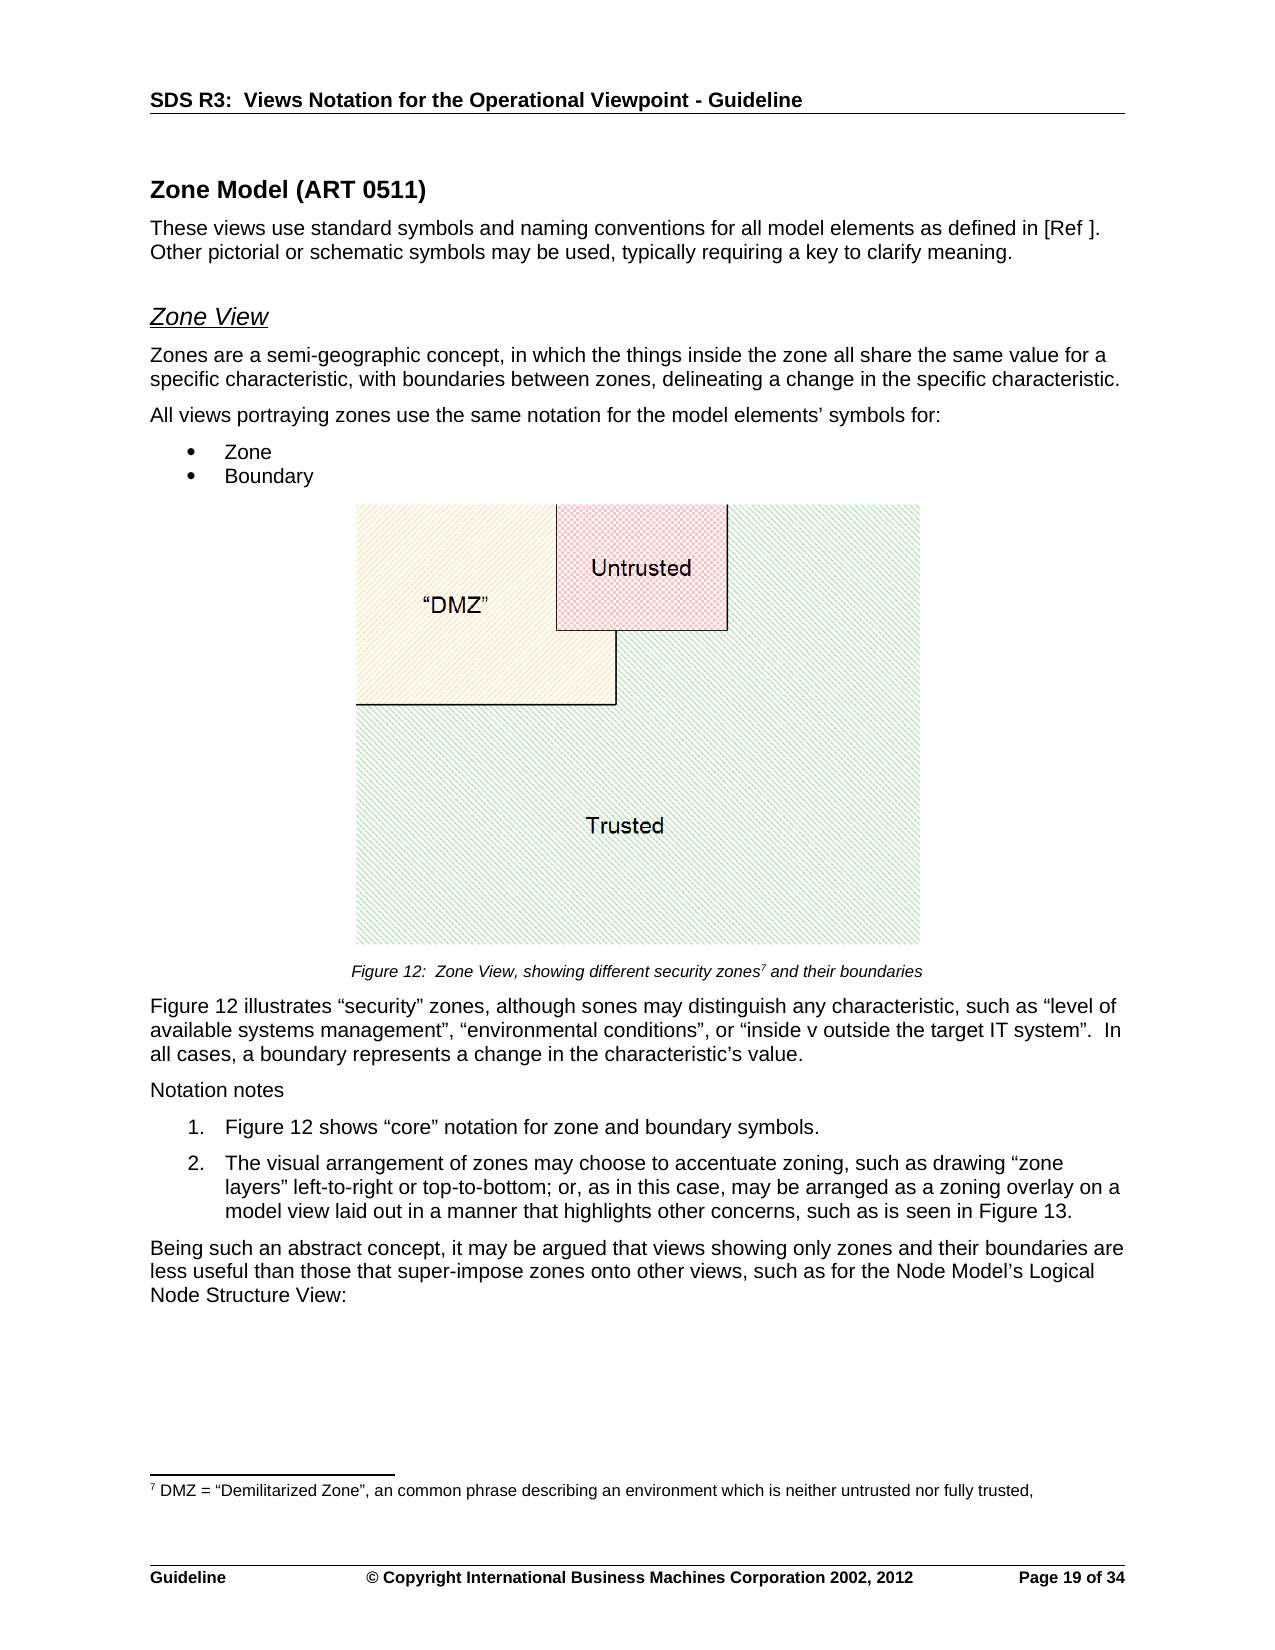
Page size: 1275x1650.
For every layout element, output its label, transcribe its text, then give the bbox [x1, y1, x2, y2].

list Figure 12 shows “core” notation for zone and boundary symbols. [187, 1114, 1125, 1138]
text Being such an abstract concept, it may be argued that views showing only zones and their boundaries are less useful than those that super-impose zones onto other views, such as for the Node Model’s Logical Node Structure View: [150, 1235, 1125, 1307]
text DMZ = “Demilitarized Zone”, an common phrase describing an environment which is neither untrusted nor fully trusted, [150, 1481, 1125, 1500]
text Notation notes [150, 1078, 1125, 1102]
text Figure 12: Zone View, showing different security zones and their boundaries [150, 962, 1125, 981]
text All views portraying zones use the same notation for the model elements’ symbols for: [150, 403, 1125, 427]
subtitle Zone View [150, 302, 1125, 330]
text Figure 12 illustrates “security” zones, although sones may distinguish any characteristic, such as “level of available systems management”, “environmental conditions”, or “inside v outside the target IT system”. In all cases, a boundary represents a change in the characteristic’s value. [150, 994, 1125, 1066]
list The visual arrangement of zones may choose to accentuate zoning, such as drawing “zone layers” left-to-right or top-to-bottom; or, as in this case, may be arranged as a zoning overlay on a model view laid out in a manner that highlights other concerns, such as is seen in Figure 13. [187, 1151, 1125, 1223]
subtitle Zone Model (ART 0511) [150, 175, 1125, 204]
picture [353, 502, 923, 948]
list Boundary [187, 464, 1125, 488]
text Zones are a semi-geographic concept, in which the things inside the zone all share the same value for a specific characteristic, with boundaries between zones, delineating a change in the specific characteristic. [150, 343, 1125, 391]
list Zone [187, 440, 1125, 464]
text These views use standard symbols and naming conventions for all model elements as defined in [Ref 1]. Other pictorial or schematic symbols may be used, typically requiring a key to clarify meaning. [150, 216, 1125, 264]
